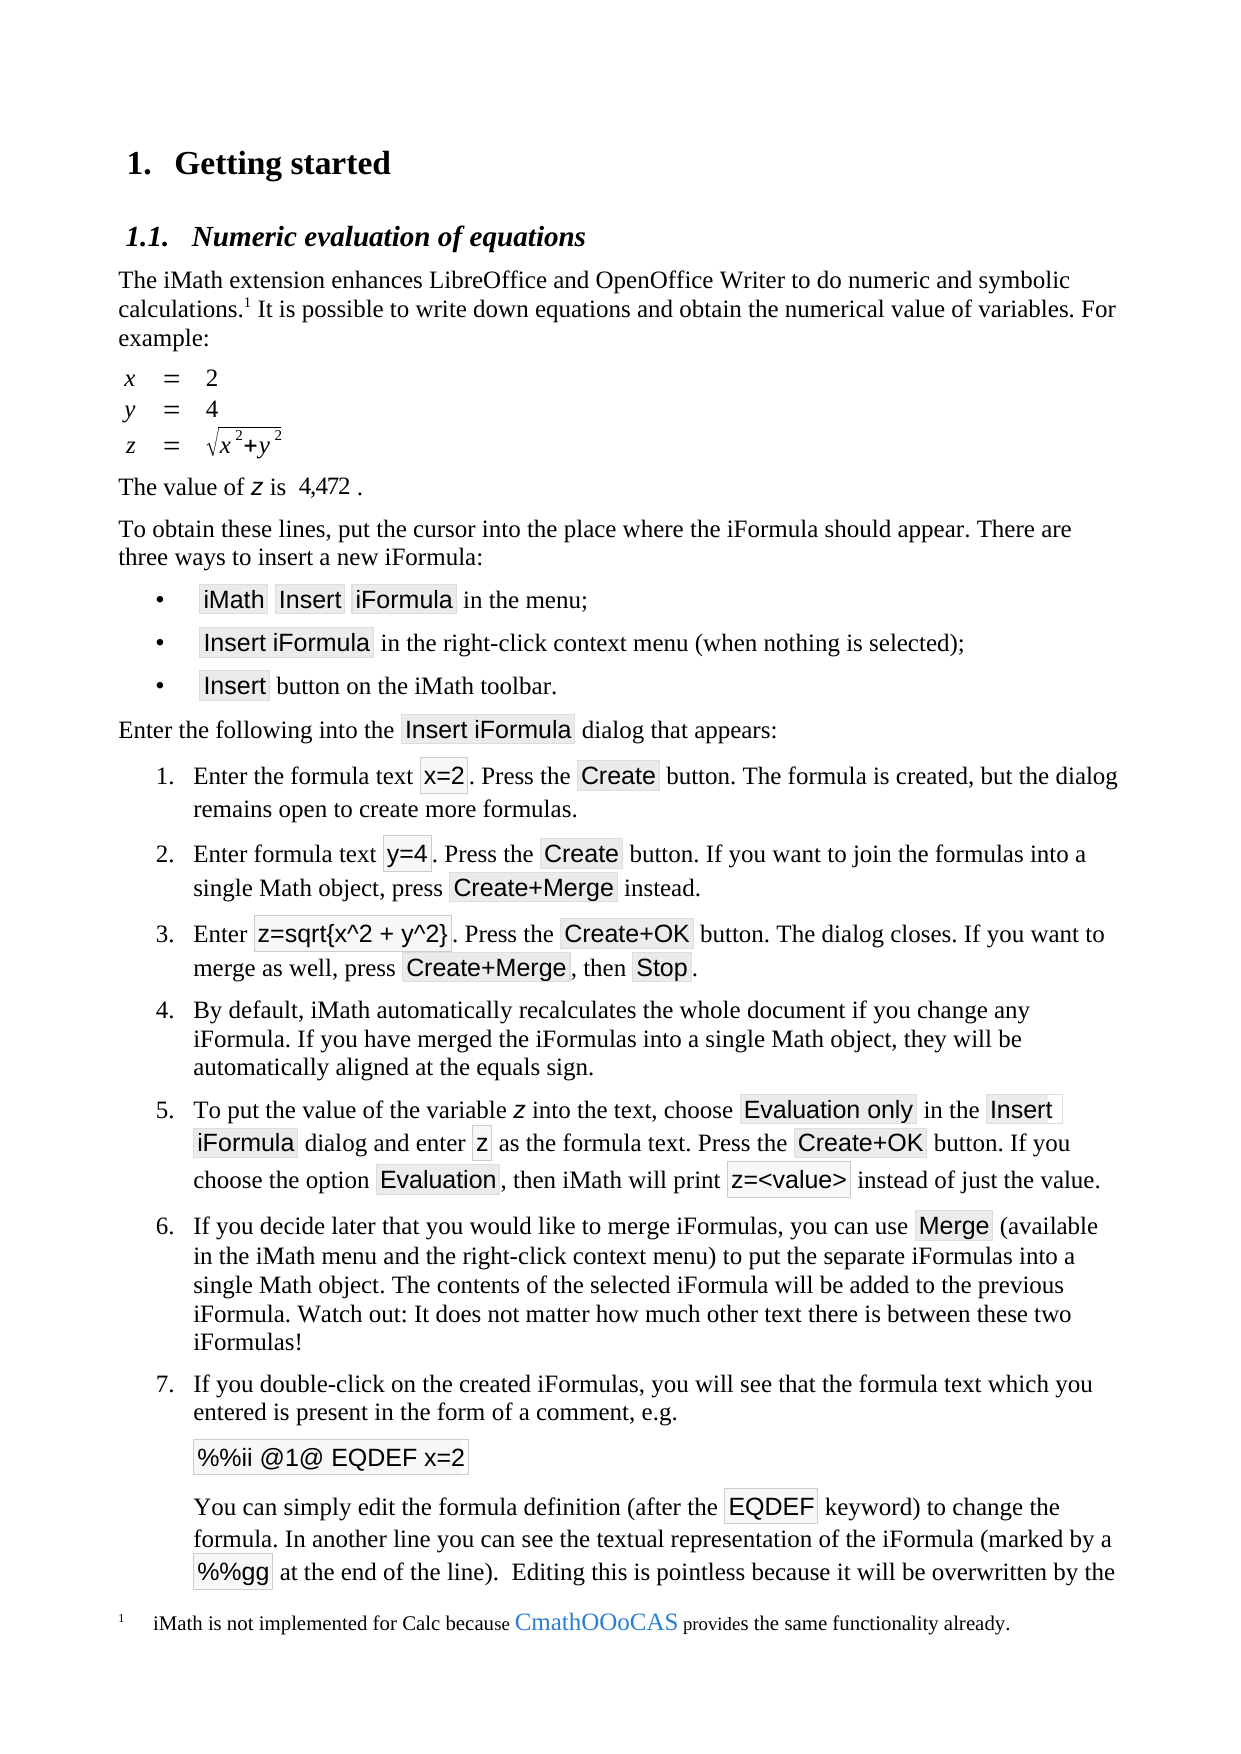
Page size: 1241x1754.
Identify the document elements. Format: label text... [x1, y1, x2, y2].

list By default, iMath automatically recalculates the whole document if you change any iFormula. If you have merged the iFormulas into a single Math object, they will be automatically aligned at the equals sign. [156, 995, 1122, 1081]
text Enter the following into the Insert iFormula dialog that appears: [118, 714, 401, 744]
list iMath Insert iFormula in the menu; [457, 584, 1122, 614]
list %%ii @1@ EQDEF x=2 [156, 1439, 193, 1475]
subtitle Getting started [118, 143, 1122, 182]
text The value of z is . [118, 472, 1122, 501]
list Enter z=sqrt{x^2 + y^2}. Press the Create+OK button. The dialog closes. If you want to merge as well, press Create+Merge, then Stop. [452, 915, 1122, 982]
list Insert button on the iMath toolbar. [270, 670, 1122, 701]
text iMath is not implemented for Calc because CmathOOoCAS provides the same functionality already. [118, 1607, 1122, 1636]
text Enter the following into the Insert iFormula dialog that appears: [575, 714, 1122, 744]
subtitle Numeric evaluation of equations [118, 219, 1122, 253]
list Insert button on the iMath toolbar. [156, 670, 199, 701]
list Enter formula text y=4. Press the Create button. If you want to join the formulas into a single Math object, press Create+Merge instead. [156, 835, 1122, 902]
list To put the value of the variable z into the text, choose Evaluation only in the Insert iFormula dialog and enter z as the formula text. Press the Create+OK button. If you choose the option Evaluation, then iMath will print z=<value> instead of just the value. [156, 1094, 1122, 1198]
list If you double-click on the created iFormulas, you will see that the formula text which you entered is present in the form of a comment, e.g. [156, 1369, 1122, 1426]
text To obtain these lines, put the cursor into the place where the iFormula should appear. There are three ways to insert a new iFormula: [118, 514, 1122, 571]
list Enter z=sqrt{x^2 + y^2}. Press the Create+OK button. The dialog closes. If you want to merge as well, press Create+Merge, then Stop. [156, 915, 402, 982]
list iMath Insert iFormula in the menu; [156, 584, 199, 614]
text The iMath extension enhances LibreOffice and OpenOffice Writer to do numeric and symbolic calculations. It is possible to write down equations and obtain the numerical value of variables. For example: [118, 265, 1122, 352]
list Insert iFormula in the right-click context menu (when nothing is selected); [374, 627, 1122, 658]
list %%ii @1@ EQDEF x=2 [469, 1439, 1122, 1475]
list You can simply edit the formula definition (after the EQDEF keyword) to change the formula. In another line you can see the textual representation of the iFormula (marked by a %%gg at the end of the line). Editing this is pointless because it will be overwritten by the [156, 1488, 1122, 1590]
list Enter the formula text x=2. Press the Create button. The formula is created, but the dialog remains open to create more formulas. [156, 757, 1122, 822]
list If you decide later that you would like to merge iFormulas, you can use Merge (available in the iMath menu and the right-click context menu) to put the separate iFormulas into a single Math object. The contents of the selected iFormula will be added to the previous iFormula. Watch out: It does not matter how much other text there is between these two iFormulas! [156, 1210, 1122, 1356]
